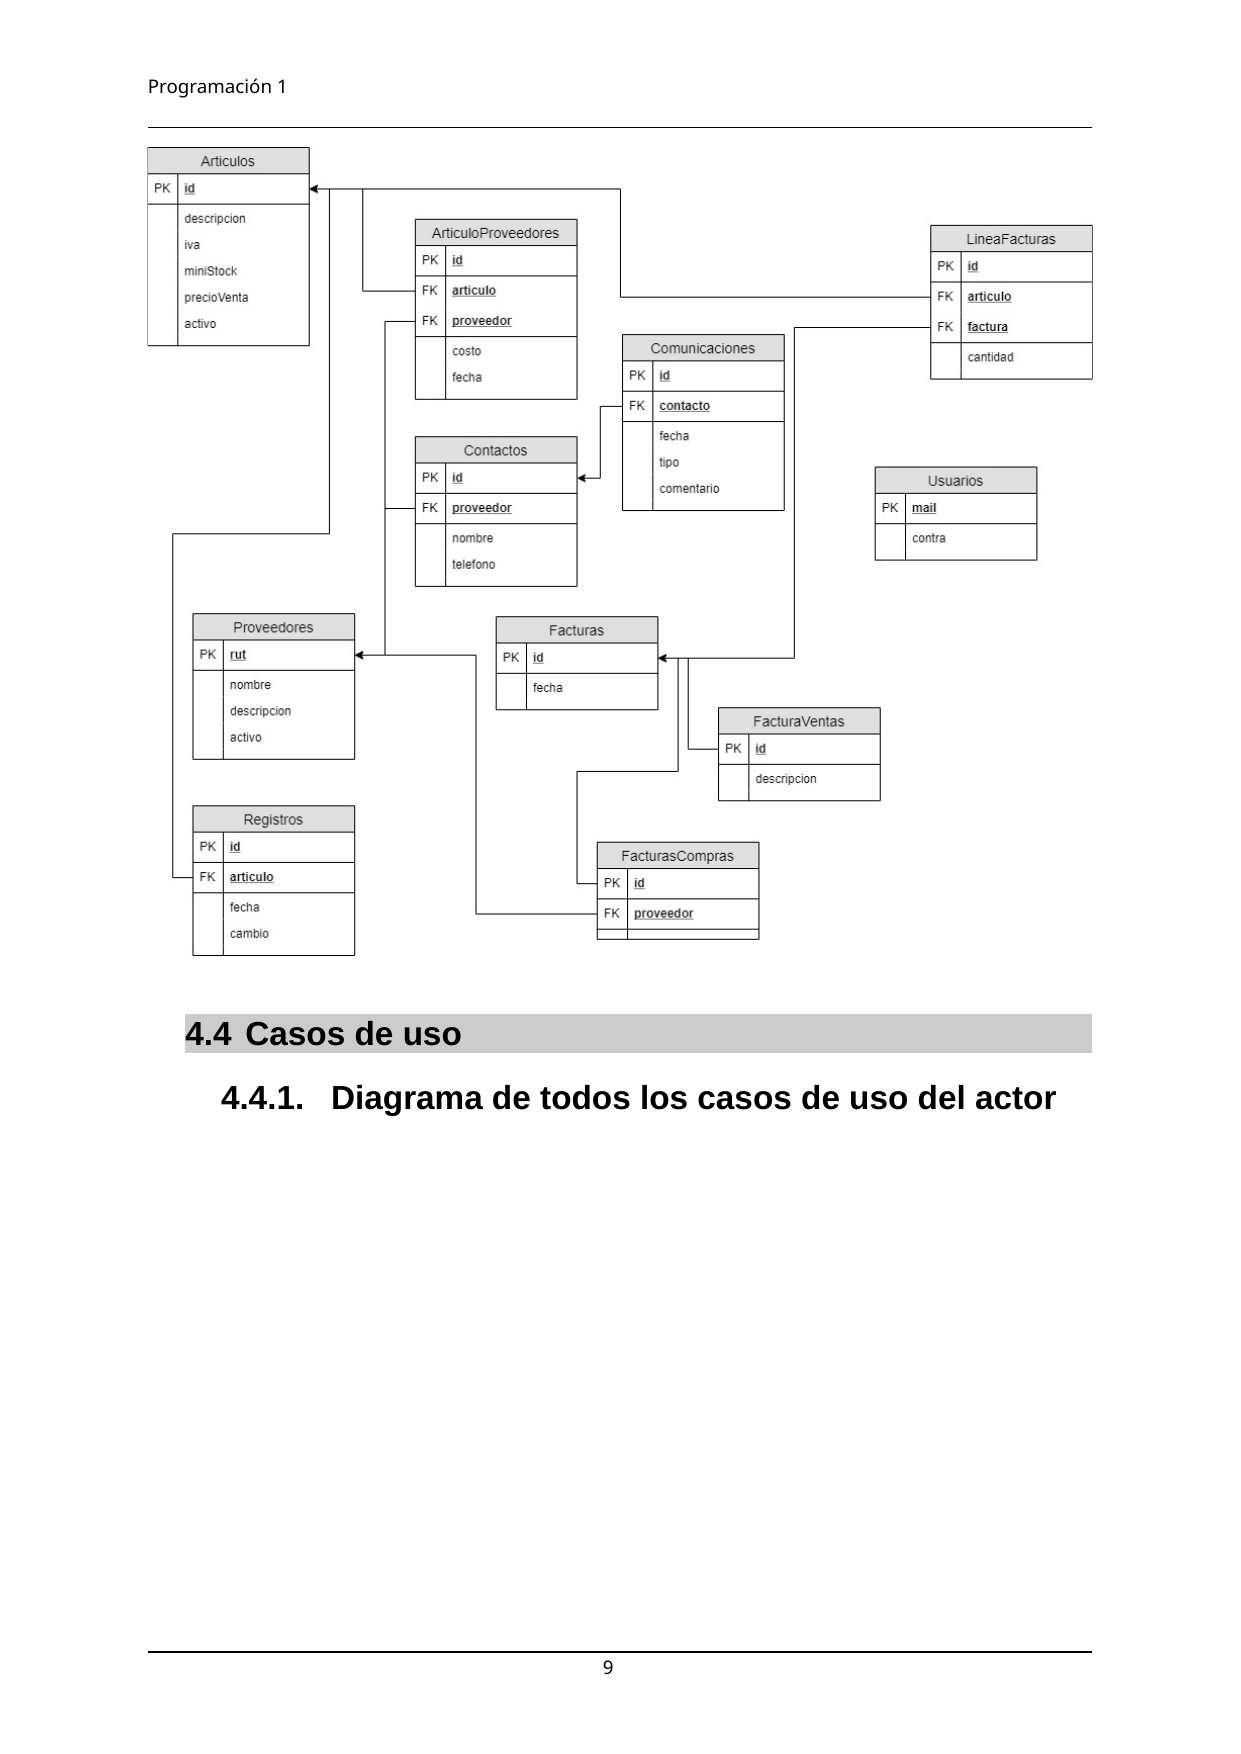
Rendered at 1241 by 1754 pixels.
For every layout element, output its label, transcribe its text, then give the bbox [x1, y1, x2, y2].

picture [147, 147, 1093, 956]
subtitle Casos de uso [185, 1014, 1092, 1053]
title Diagrama de todos los casos de uso del actor [185, 1078, 1092, 1116]
